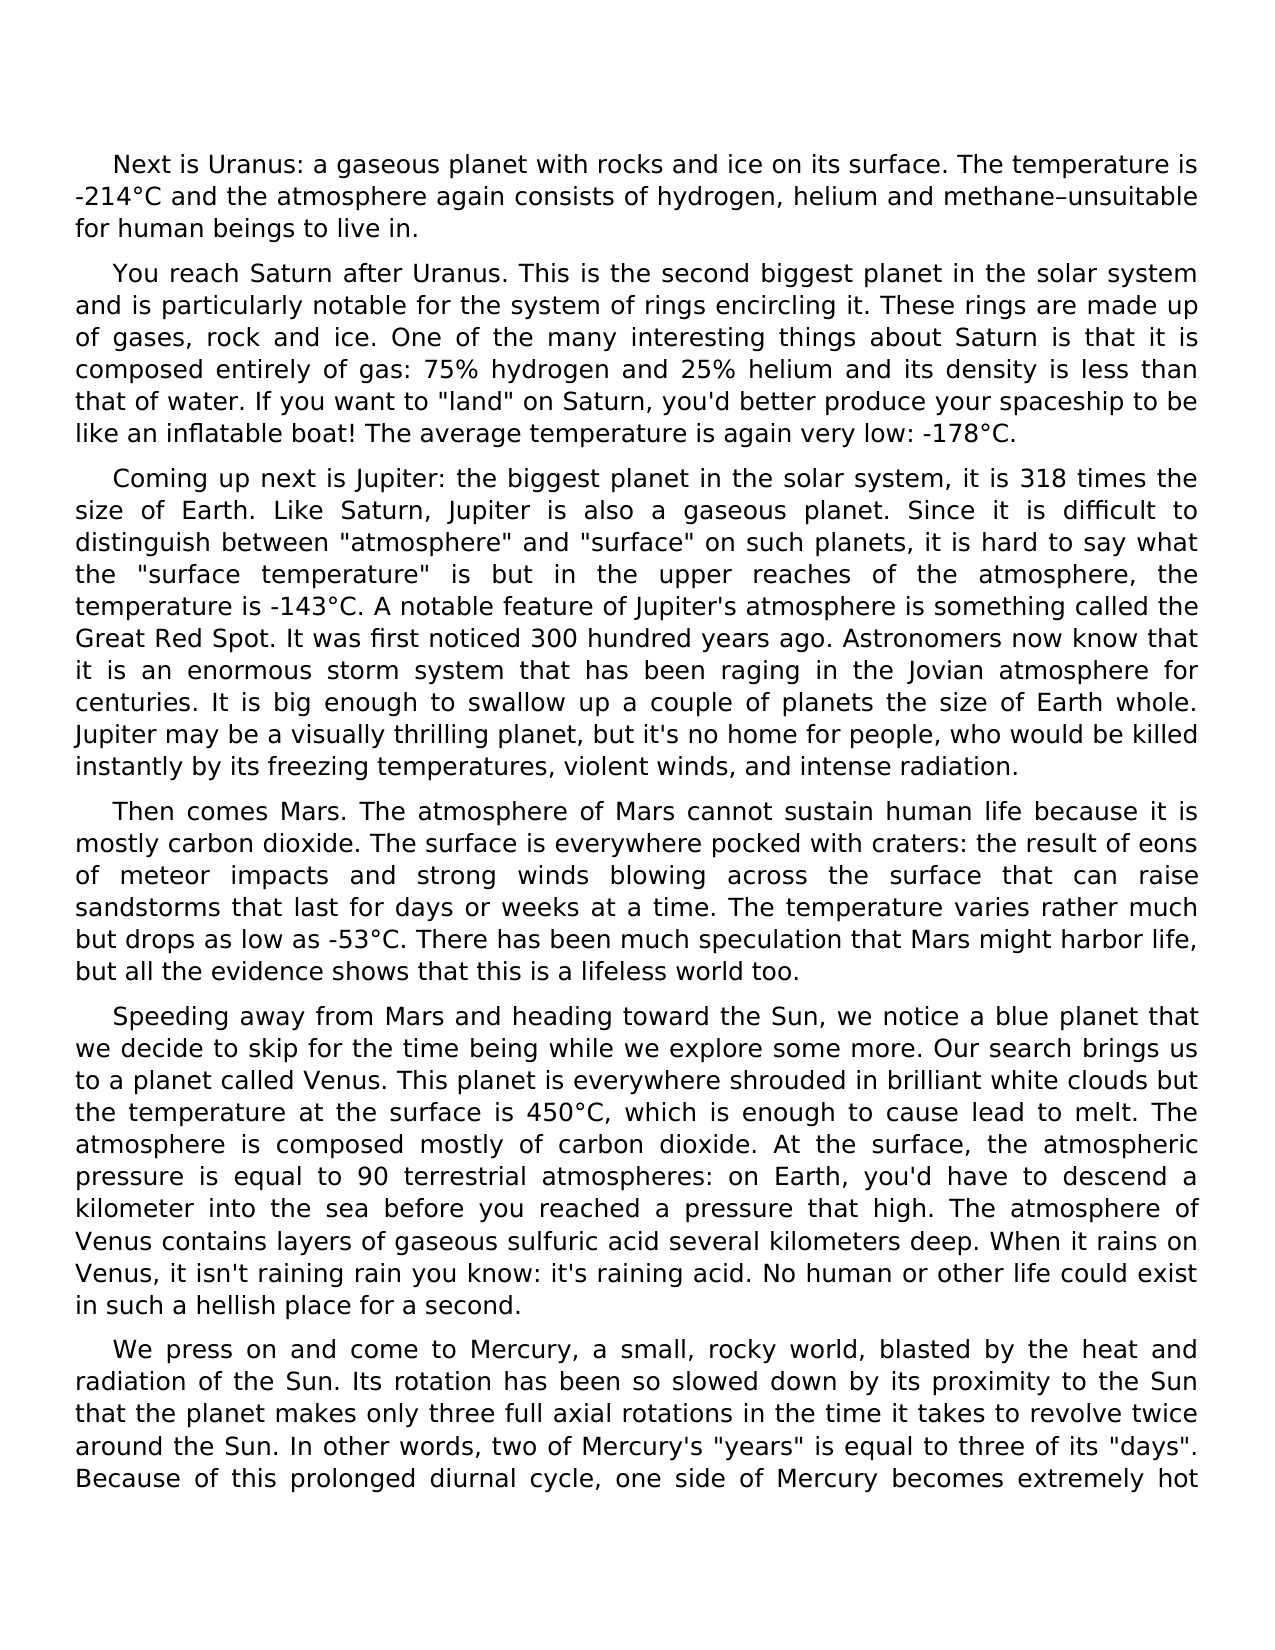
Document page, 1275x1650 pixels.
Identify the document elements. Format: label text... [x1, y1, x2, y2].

text Speeding away from Mars and heading toward the Sun, we notice a blue planet that we decide to skip for the time being while we explore some more. Our search brings us to a planet called Venus. This planet is everywhere shrouded in brilliant white clouds but the temperature at the surface is 450°C, which is enough to cause lead to melt. The atmosphere is composed mostly of carbon dioxide. At the surface, the atmospheric pressure is equal to 90 terrestrial atmospheres: on Earth, you'd have to descend a kilometer into the sea before you reached a pressure that high. The atmosphere of Venus contains layers of gaseous sulfuric acid several kilometers deep. When it rains on Venus, it isn't raining rain you know: it's raining acid. No human or other life could exist in such a hellish place for a second. [75, 1002, 1200, 1320]
text Next is Uranus: a gaseous planet with rocks and ice on its surface. The temperature is -214°C and the atmosphere again consists of hydrogen, helium and methane–unsuitable for human beings to live in. [75, 150, 1200, 243]
text You reach Saturn after Uranus. This is the second biggest planet in the solar system and is particularly notable for the system of rings encircling it. These rings are made up of gases, rock and ice. One of the many interesting things about Saturn is that it is composed entirely of gas: 75% hydrogen and 25% helium and its density is less than that of water. If you want to "land" on Saturn, you'd better produce your spaceship to be like an inflatable boat! The average temperature is again very low: -178°C. [75, 259, 1200, 448]
text Then comes Mars. The atmosphere of Mars cannot sustain human life because it is mostly carbon dioxide. The surface is everywhere pocked with craters: the result of eons of meteor impacts and strong winds blowing across the surface that can raise sandstorms that last for days or weeks at a time. The temperature varies rather much but drops as low as -53°C. There has been much speculation that Mars might harbor life, but all the evidence shows that this is a lifeless world too. [75, 797, 1200, 987]
text Coming up next is Jupiter: the biggest planet in the solar system, it is 318 times the size of Earth. Like Saturn, Jupiter is also a gaseous planet. Since it is difficult to distinguish between "atmosphere" and "surface" on such planets, it is hard to say what the "surface temperature" is but in the upper reaches of the atmosphere, the temperature is -143°C. A notable feature of Jupiter's atmosphere is something called the Great Red Spot. It was first noticed 300 hundred years ago. Astronomers now know that it is an enormous storm system that has been raging in the Jovian atmosphere for centuries. It is big enough to swallow up a couple of planets the size of Earth whole. Jupiter may be a visually thrilling planet, but it's no home for people, who would be killed instantly by its freezing temperatures, violent winds, and intense radiation. [75, 464, 1200, 782]
text We press on and come to Mercury, a small, rocky world, blasted by the heat and radiation of the Sun. Its rotation has been so slowed down by its proximity to the Sun that the planet makes only three full axial rotations in the time it takes to revolve twice around the Sun. In other words, two of Mercury's "years" is equal to three of its "days". Because of this prolonged diurnal cycle, one side of Mercury becomes extremely hot [75, 1335, 1200, 1493]
